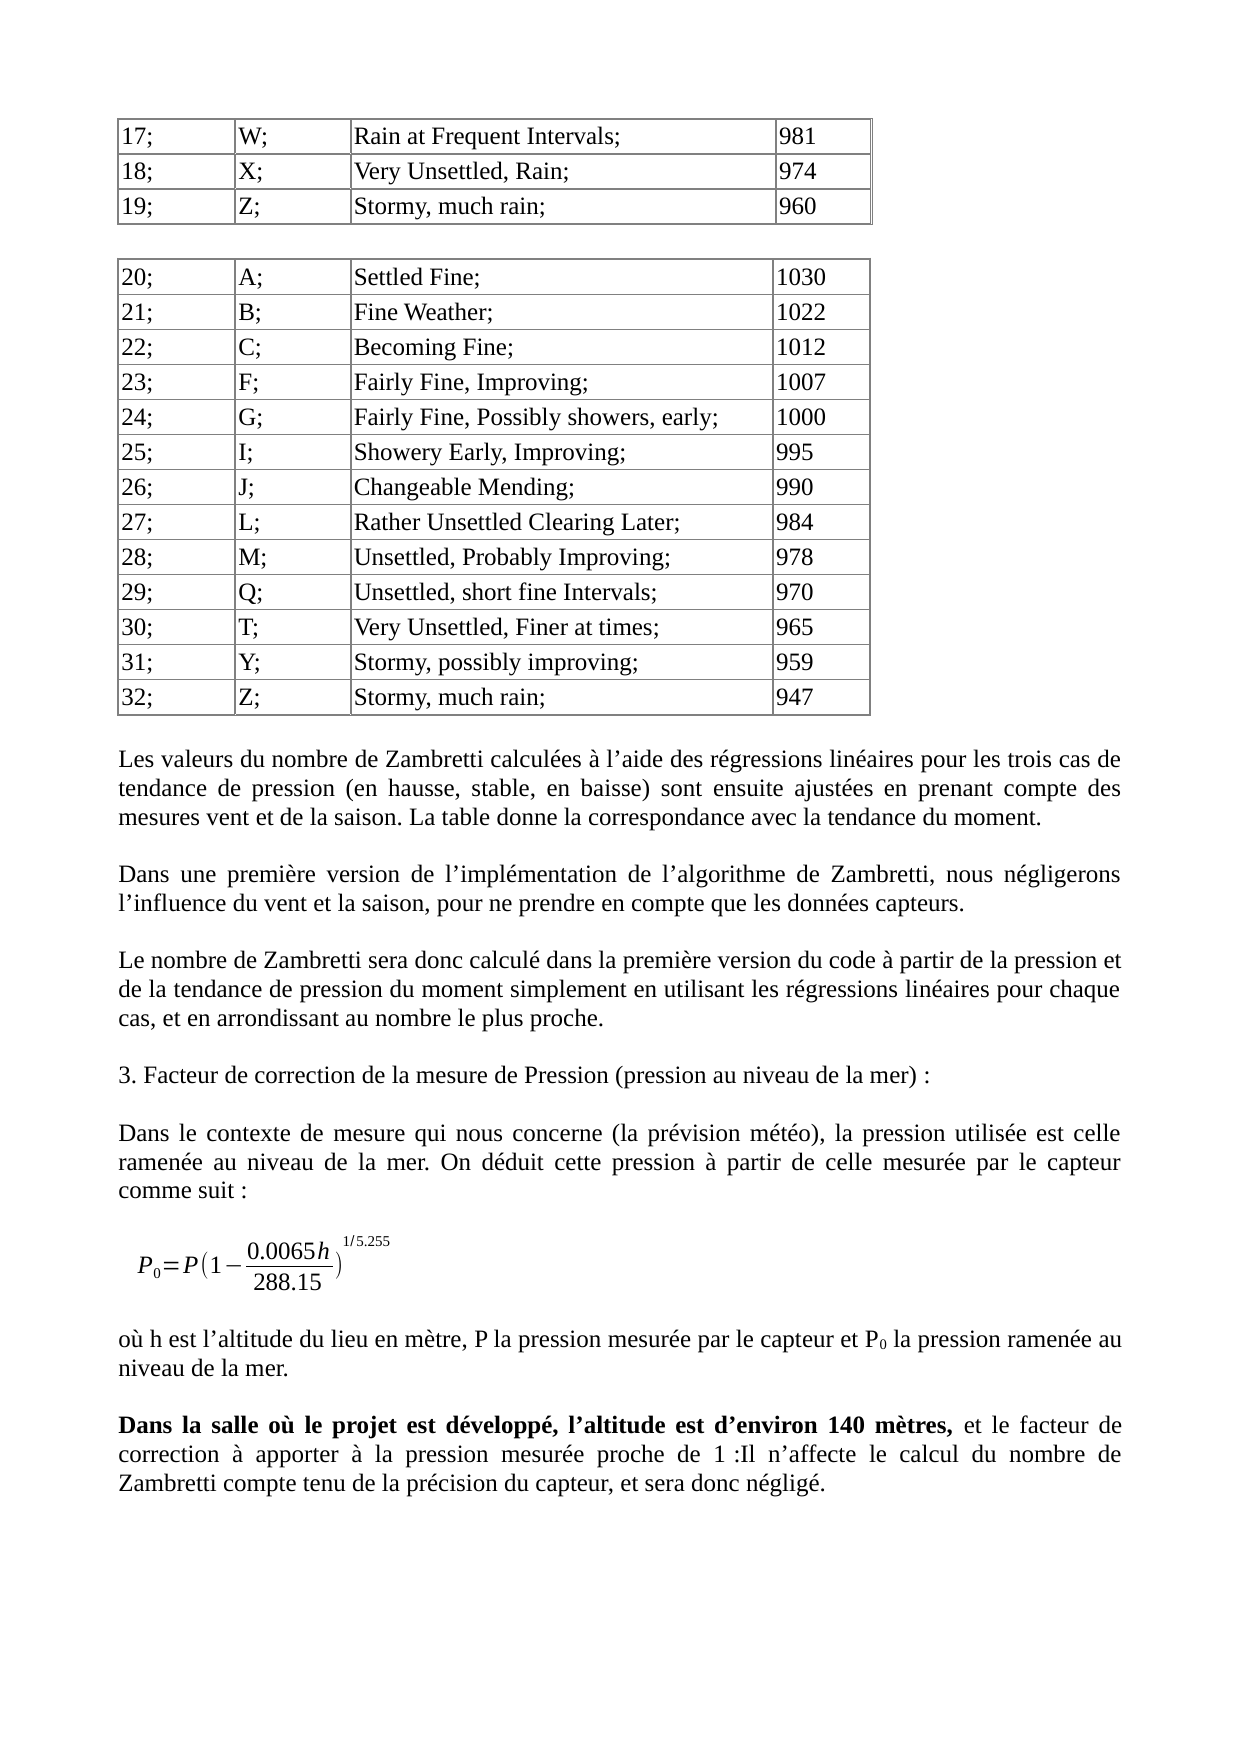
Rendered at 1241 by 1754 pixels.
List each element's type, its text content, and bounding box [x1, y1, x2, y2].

table_cell Stormy, much rain; [352, 680, 772, 714]
table_cell L; [236, 505, 350, 539]
table_cell 995 [774, 435, 869, 469]
table_cell 32; [119, 680, 234, 714]
table_cell Very Unsettled, Rain; [352, 155, 775, 188]
table_cell Y; [236, 645, 350, 679]
table_cell Q; [236, 575, 350, 609]
table_cell Changeable Mending; [352, 470, 772, 504]
text Dans le contexte de mesure qui nous concerne (la prévision météo), la pression utilisée est celle ramenée au niveau de la mer. On déduit cette pression à partir de celle mesurée par le capteur comme suit : [118, 1118, 1122, 1204]
table_cell 17; [119, 120, 234, 153]
table_cell 27; [119, 505, 234, 539]
table_cell 23; [119, 365, 234, 399]
table_cell Unsettled, short fine Intervals; [352, 575, 772, 609]
table_cell Stormy, much rain; [352, 190, 775, 223]
table_cell Unsettled, Probably Improving; [352, 540, 772, 574]
table_cell J; [236, 470, 350, 504]
table_header 20; [119, 260, 234, 294]
table_cell 947 [774, 680, 869, 714]
table_cell W; [236, 120, 350, 153]
table_cell F; [236, 365, 350, 399]
table_cell Showery Early, Improving; [352, 435, 772, 469]
table_cell C; [236, 330, 350, 364]
table_cell T; [236, 610, 350, 644]
table_cell 18; [119, 155, 234, 188]
table_cell Fairly Fine, Possibly showers, early; [352, 400, 772, 434]
table_cell Fairly Fine, Improving; [352, 365, 772, 399]
table_cell 24; [119, 400, 234, 434]
table_cell 974 [777, 155, 870, 188]
table_cell 30; [119, 610, 234, 644]
table_cell 970 [774, 575, 869, 609]
table_header A; [236, 260, 350, 294]
table_header Settled Fine; [352, 260, 772, 294]
table_cell Rather Unsettled Clearing Later; [352, 505, 772, 539]
table_cell 31; [119, 645, 234, 679]
table_cell 981 [777, 120, 870, 153]
table_cell I; [236, 435, 350, 469]
table_cell 1012 [774, 330, 869, 364]
table_cell B; [236, 295, 350, 329]
table_cell 1000 [774, 400, 869, 434]
table_cell Stormy, possibly improving; [352, 645, 772, 679]
table_cell Z; [236, 190, 350, 223]
table_cell 22; [119, 330, 234, 364]
table_header 1030 [774, 260, 869, 294]
table_cell Z; [236, 680, 350, 714]
text Les valeurs du nombre de Zambretti calculées à l’aide des régressions linéaires pour les trois cas de tendance de pression (en hausse, stable, en baisse) sont ensuite ajustées en prenant compte des mesures vent et de la saison. La table donne la correspondance avec la tendance du moment. [118, 744, 1122, 830]
table_cell 29; [119, 575, 234, 609]
text Le nombre de Zambretti sera donc calculé dans la première version du code à partir de la pression et de la tendance de pression du moment simplement en utilisant les régressions linéaires pour chaque cas, et en arrondissant au nombre le plus proche. [118, 945, 1122, 1032]
table_cell 25; [119, 435, 234, 469]
text Dans la salle où le projet est développé, l’altitude est d’environ 140 mètres, et le facteur de correction à apporter à la pression mesurée proche de 1 :Il n’affecte le calcul du nombre de Zambretti compte tenu de la précision du capteur, et sera donc négligé. [118, 1410, 1122, 1497]
table_cell 1007 [774, 365, 869, 399]
table_cell 959 [774, 645, 869, 679]
table_cell X; [236, 155, 350, 188]
table_cell 965 [774, 610, 869, 644]
text où h est l’altitude du lieu en mètre, P la pression mesurée par le capteur et P0 la pression ramenée au niveau de la mer. [118, 1324, 1122, 1382]
table_cell Very Unsettled, Finer at times; [352, 610, 772, 644]
table_cell 960 [777, 190, 870, 223]
table_cell 19; [119, 190, 234, 223]
table_cell 21; [119, 295, 234, 329]
table_cell 1022 [774, 295, 869, 329]
table_cell M; [236, 540, 350, 574]
table_cell Rain at Frequent Intervals; [352, 120, 775, 153]
table_cell Becoming Fine; [352, 330, 772, 364]
table_cell G; [236, 400, 350, 434]
table_cell Fine Weather; [352, 295, 772, 329]
text 3. Facteur de correction de la mesure de Pression (pression au niveau de la mer) : [118, 1060, 1122, 1089]
table_cell 28; [119, 540, 234, 574]
table_cell 984 [774, 505, 869, 539]
table_cell 978 [774, 540, 869, 574]
text Dans une première version de l’implémentation de l’algorithme de Zambretti, nous négligerons l’influence du vent et la saison, pour ne prendre en compte que les données capteurs. [118, 859, 1122, 917]
table_cell 990 [774, 470, 869, 504]
table_cell 26; [119, 470, 234, 504]
